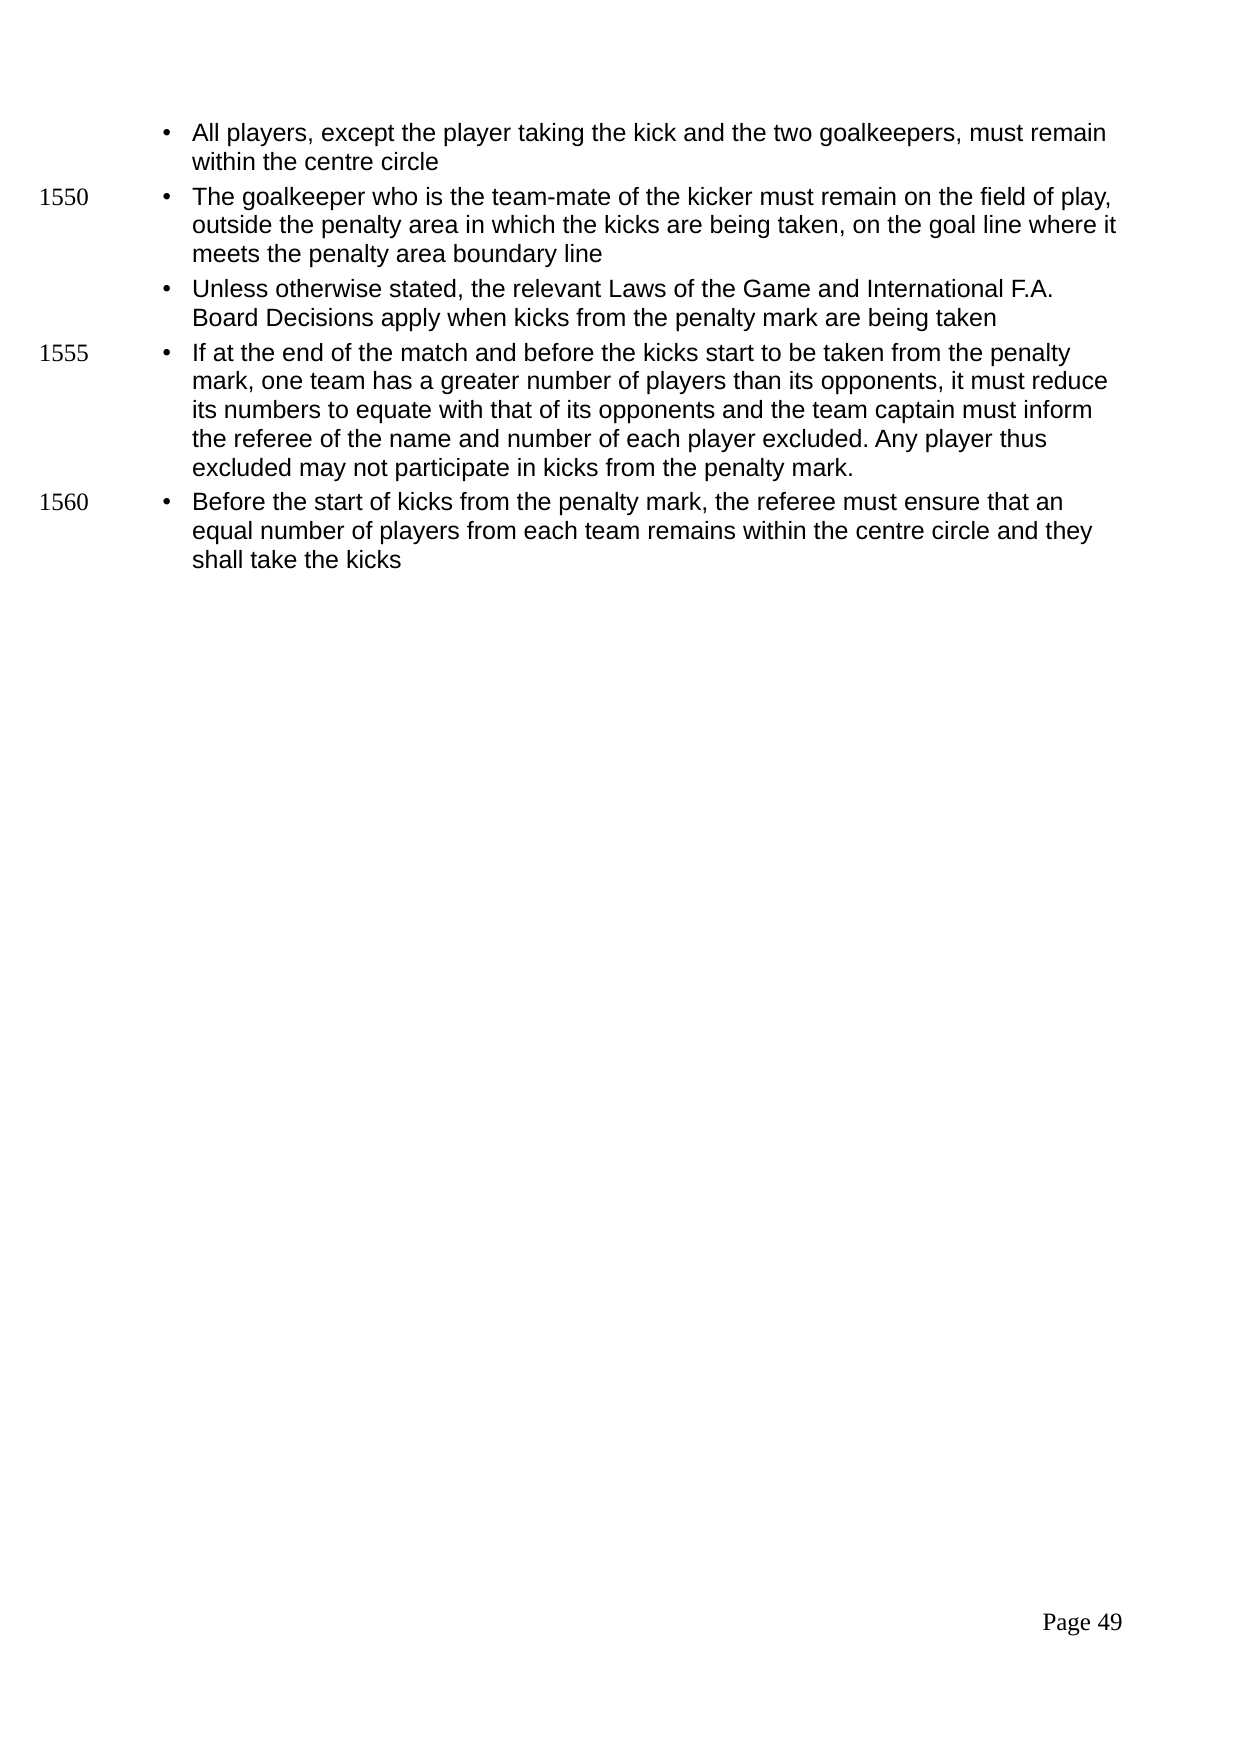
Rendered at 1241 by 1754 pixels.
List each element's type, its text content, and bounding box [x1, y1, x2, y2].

list Unless otherwise stated, the relevant Laws of the Game and International F.A. Board Decisions apply when kicks from the penalty mark are being taken [162, 274, 1122, 332]
list If at the end of the match and before the kicks start to be taken from the penalty mark, one team has a greater number of players than its opponents, it must reduce its numbers to equate with that of its opponents and the team captain must inform the referee of the name and number of each player excluded. Any player thus excluded may not participate in kicks from the penalty mark. [162, 337, 1122, 481]
list Before the start of kicks from the penalty mark, the referee must ensure that an equal number of players from each team remains within the centre circle and they shall take the kicks [162, 487, 1122, 574]
list All players, except the player taking the kick and the two goalkeepers, must remain within the centre circle [162, 118, 1122, 176]
list The goalkeeper who is the team-mate of the kicker must remain on the field of play, outside the penalty area in which the kicks are being taken, on the goal line where it meets the penalty area boundary line [162, 182, 1122, 268]
